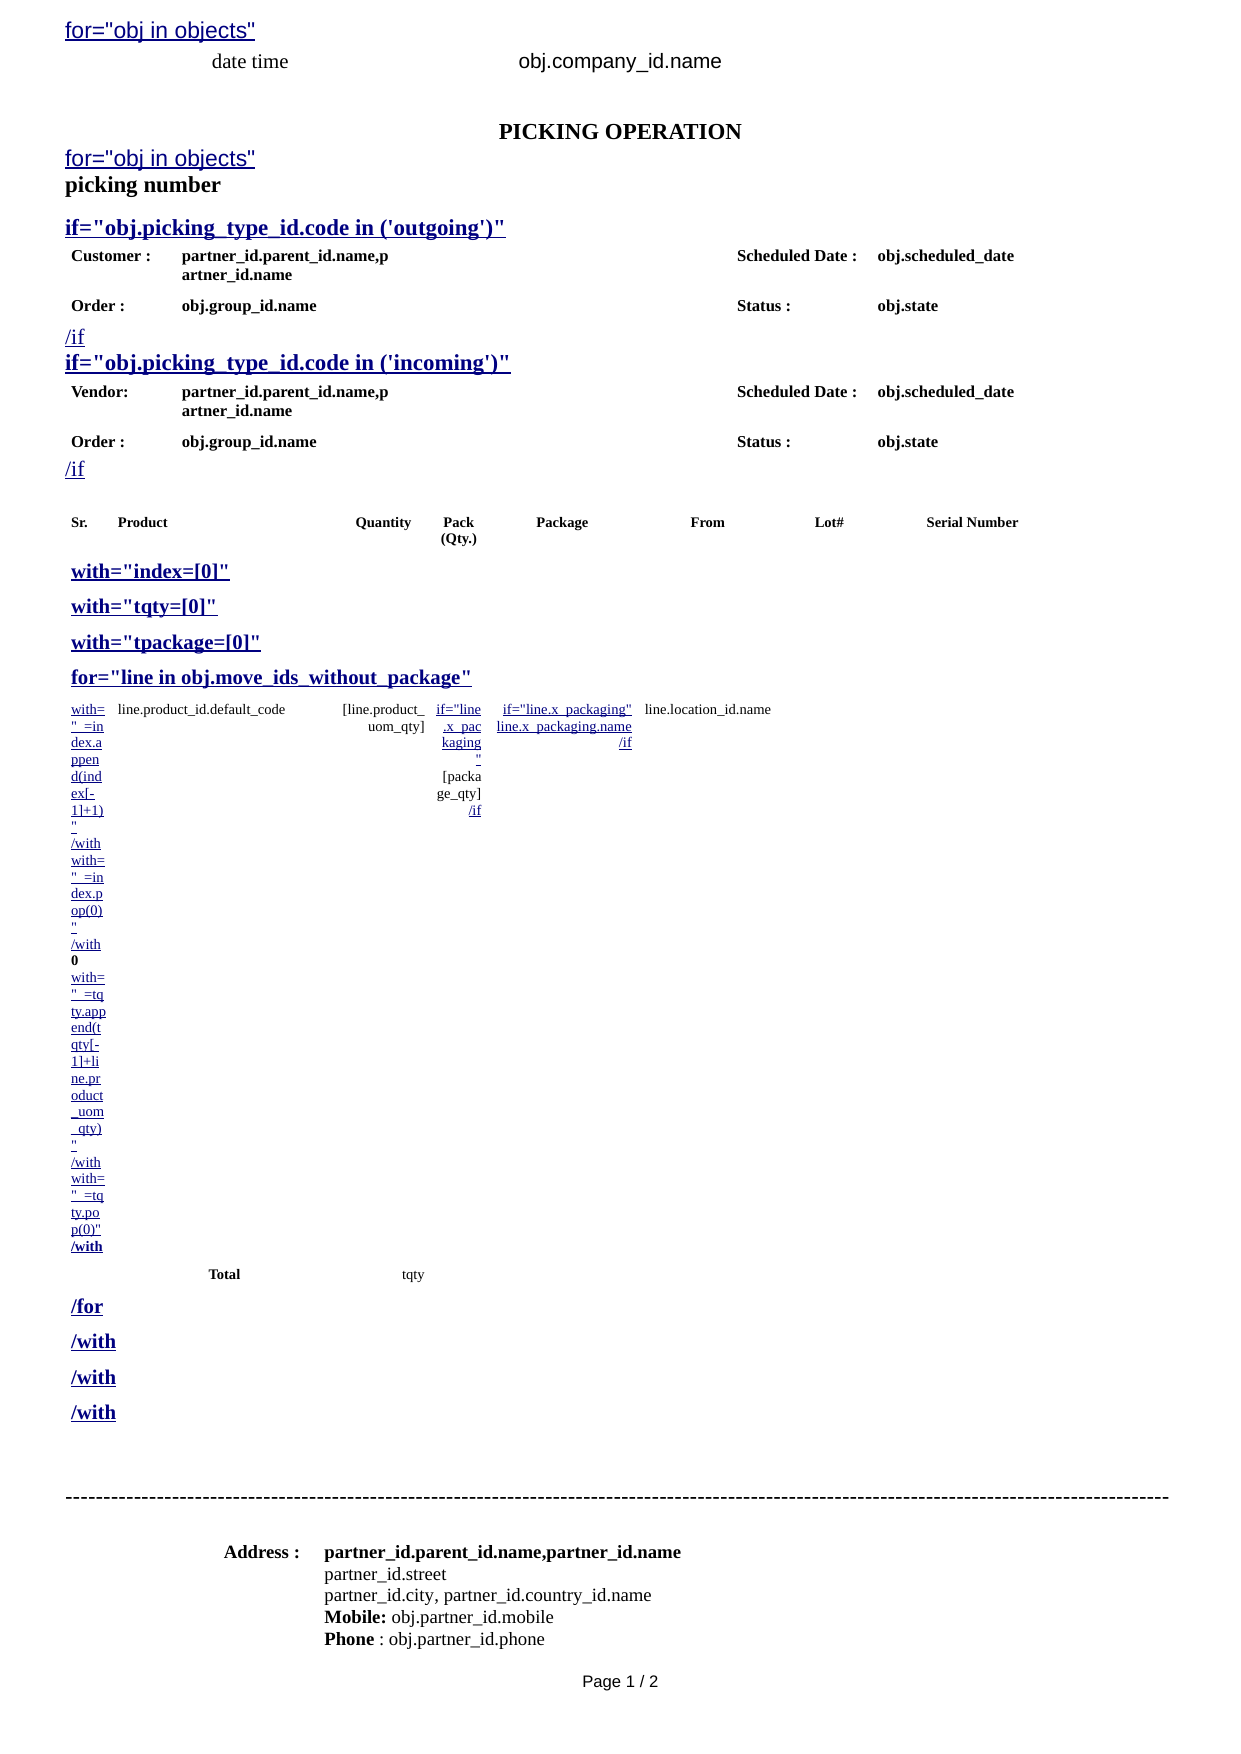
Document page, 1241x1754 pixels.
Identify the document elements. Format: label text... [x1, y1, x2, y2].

text if="obj.picking_type_id.code in ('incoming')" [65, 349, 1175, 376]
table_header [1064, 240, 1175, 290]
table_cell tqty [336, 1260, 430, 1288]
table_cell obj.state [872, 290, 1064, 324]
table_cell obj.group_id.name [176, 290, 398, 324]
table_header Customer : [65, 240, 176, 290]
text /if [65, 456, 1175, 481]
table_header [398, 240, 509, 290]
table_header [620, 376, 731, 426]
table_header [509, 376, 620, 426]
text /if [65, 324, 1175, 349]
table_cell [1064, 1260, 1175, 1288]
table_cell Status : [731, 426, 872, 456]
table_cell [637, 1260, 778, 1288]
table_cell obj.state [872, 426, 1064, 456]
table_cell /with [65, 1324, 1175, 1359]
table_cell with="index=[0]" [65, 553, 1175, 588]
table_header Scheduled Date : [731, 376, 872, 426]
text for="obj in objects" [65, 144, 1175, 171]
table_header partner_id.parent_id.name,partner_id.name [176, 240, 398, 290]
table_header Address : [218, 1536, 318, 1655]
table_header Product [112, 508, 336, 553]
table_cell [778, 1260, 880, 1288]
table_cell [1012, 1260, 1064, 1288]
table_header [1064, 376, 1175, 426]
text if="obj.picking_type_id.code in ('outgoing')" [65, 214, 1175, 240]
table_cell [487, 1260, 637, 1288]
table_cell [620, 426, 731, 456]
table_cell [880, 695, 1064, 1260]
table_header obj.scheduled_date [872, 240, 1064, 290]
table_header Vendor: [65, 376, 176, 426]
table_cell Total [112, 1260, 336, 1288]
table_header [509, 240, 620, 290]
table_header From [637, 508, 778, 553]
table_header Sr. [65, 508, 112, 553]
table_header partner_id.parent_id.name,partner_id.name partner_id.street partner_id.city, partner_id.country_id.name Mobile: obj.partner_id.mobile Phone : obj.partner_id.phone [319, 1536, 896, 1655]
table_cell [880, 1260, 1012, 1288]
table_cell [65, 1260, 112, 1288]
table_header Pack (Qty.) [430, 508, 487, 553]
table_cell /with [65, 1359, 1175, 1394]
table_header [1064, 508, 1175, 553]
table_cell [1064, 290, 1175, 324]
text PICKING OPERATION [65, 118, 1175, 144]
table_cell [1064, 426, 1175, 456]
table_header Package [487, 508, 637, 553]
table_cell Status : [731, 290, 872, 324]
table_cell [509, 290, 620, 324]
table_cell Order : [65, 426, 176, 456]
table_cell with="_=index.append(index[-1]+1)" /with with="_=index.pop(0)" /with 0 with="_=tqty.append(tqty[-1]+line.product_uom_qty)" /with with="_=tqty.pop(0)" /with [65, 695, 112, 1260]
text picking number [65, 171, 1175, 197]
table_cell [398, 426, 509, 456]
table_cell with="tpackage=[0]" [65, 624, 1175, 659]
table_cell line.product_id.default_code [112, 695, 336, 1260]
table_cell /fo­r [65, 1288, 1175, 1323]
table_header Quantity [336, 508, 430, 553]
table_cell for="line in obj.move_ids_without_package" [65, 659, 1175, 695]
table_cell [430, 1260, 487, 1288]
table_cell line.location_id.name [637, 695, 778, 1260]
table_header Scheduled Date : [731, 240, 872, 290]
text ------------------------------------------------------------------------------------------------------------------------------------------------- [65, 1483, 1175, 1509]
table_header Serial Number [880, 508, 1064, 553]
table_cell if="line.x_packaging" line.x_packaging.name /if [487, 695, 637, 1260]
table_cell [398, 290, 509, 324]
table_cell [line.product_uom_qty] [336, 695, 430, 1260]
table_cell /with [65, 1395, 1175, 1430]
table_cell [509, 426, 620, 456]
table_cell with="tqty=[0]" [65, 588, 1175, 624]
table_header partner_id.parent_id.name,partner_id.name [176, 376, 398, 426]
table_header obj.scheduled_date [872, 376, 1064, 426]
table_cell Order : [65, 290, 176, 324]
table_header [620, 240, 731, 290]
table_cell [620, 290, 731, 324]
table_cell [778, 695, 880, 1260]
table_cell obj.group_id.name [176, 426, 398, 456]
table_header [398, 376, 509, 426]
table_cell if="line.x_packaging" [package_qty] /if [430, 695, 487, 1260]
table_header Lot# [778, 508, 880, 553]
table_cell [1064, 695, 1175, 1260]
